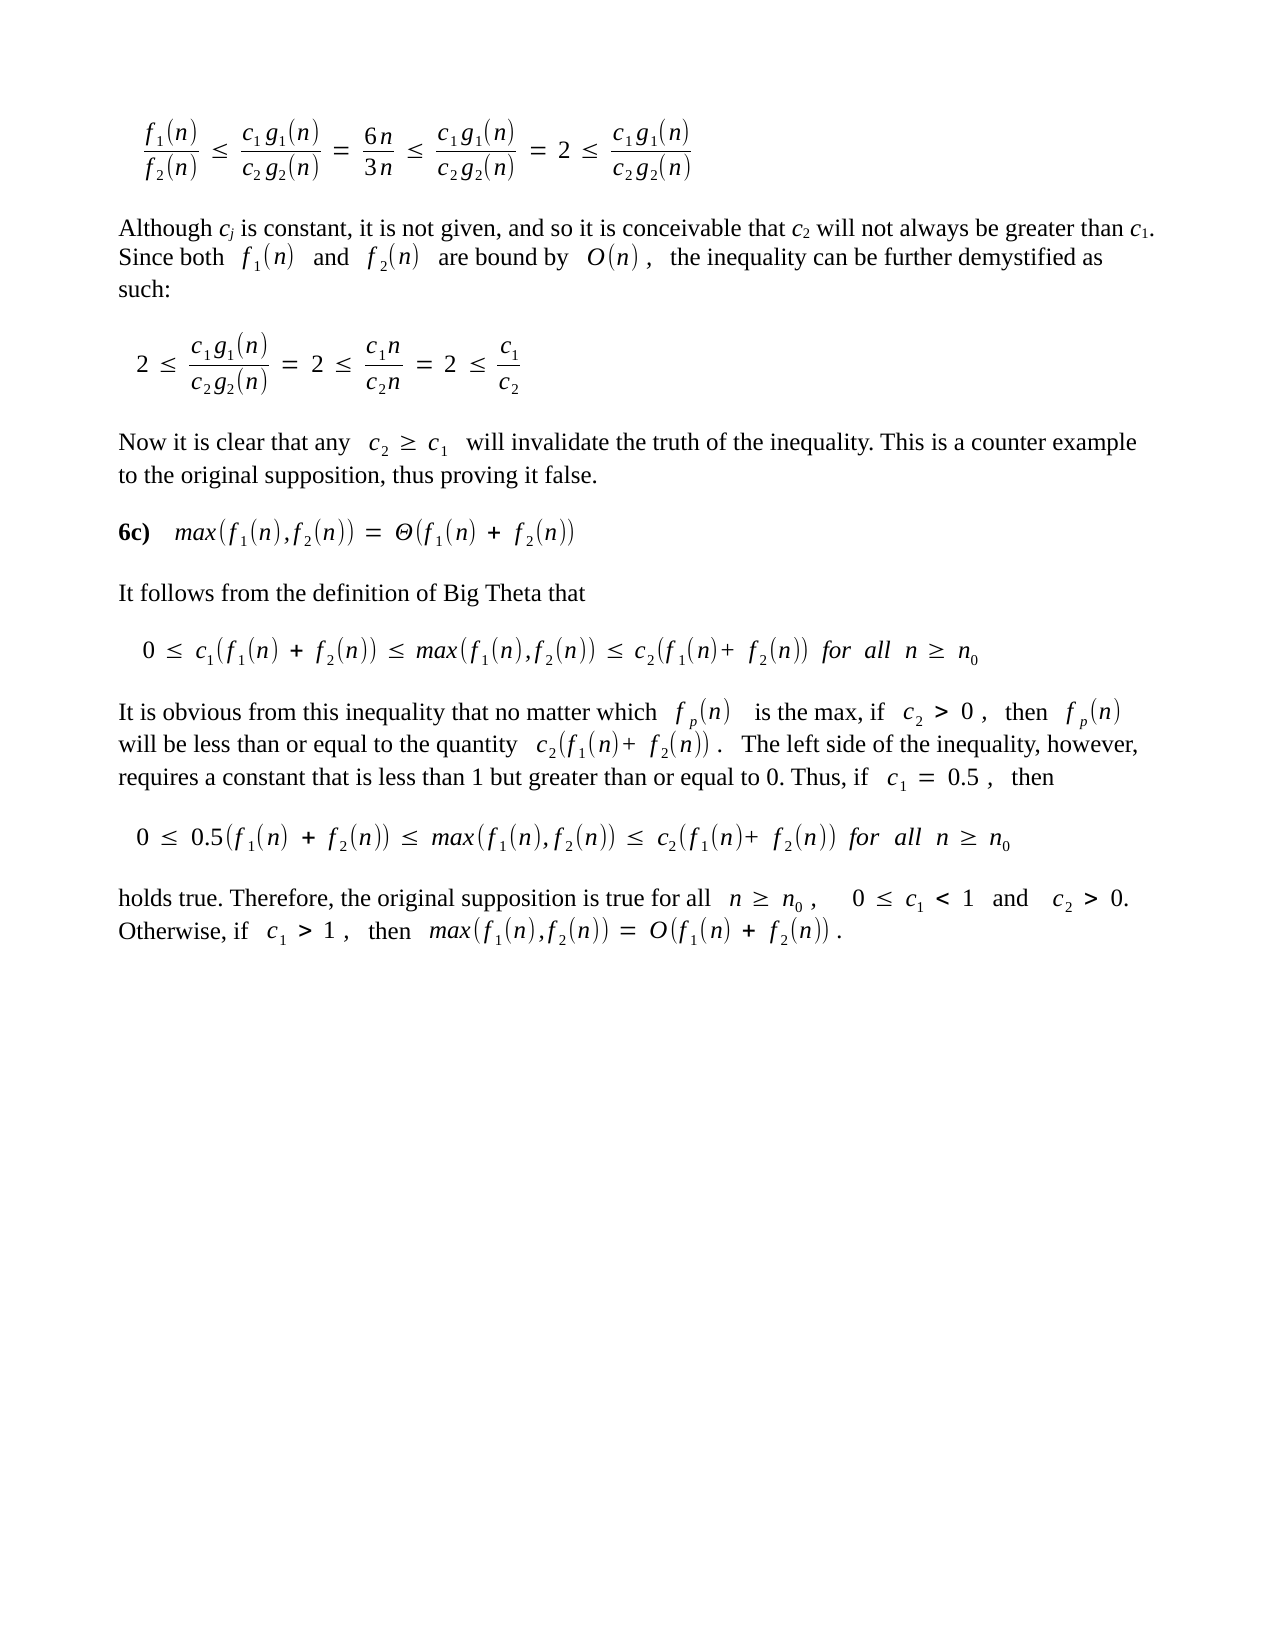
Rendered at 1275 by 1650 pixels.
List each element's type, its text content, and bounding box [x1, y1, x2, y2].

text 6c) [118, 517, 1157, 550]
text Although cj is constant, it is not given, and so it is conceivable that c2 will not always be greater than c1. Since bothandare bound bythe inequality can be further demystified as such: [118, 213, 1157, 303]
text Now it is clear that anywill invalidate the truth of the inequality. This is a counter example to the original supposition, thus proving it false. [118, 427, 1157, 488]
text It follows from the definition of Big Theta that [118, 578, 1157, 607]
text holds true. Therefore, the original supposition is true for alland Otherwise, ifthen [118, 883, 1157, 948]
text It is obvious from this inequality that no matter which is the max, ifthenwill be less than or equal to the quantityThe left side of the inequality, however, requires a constant that is less than 1 but greater than or equal to 0. Thus, ifthen [118, 697, 1157, 794]
